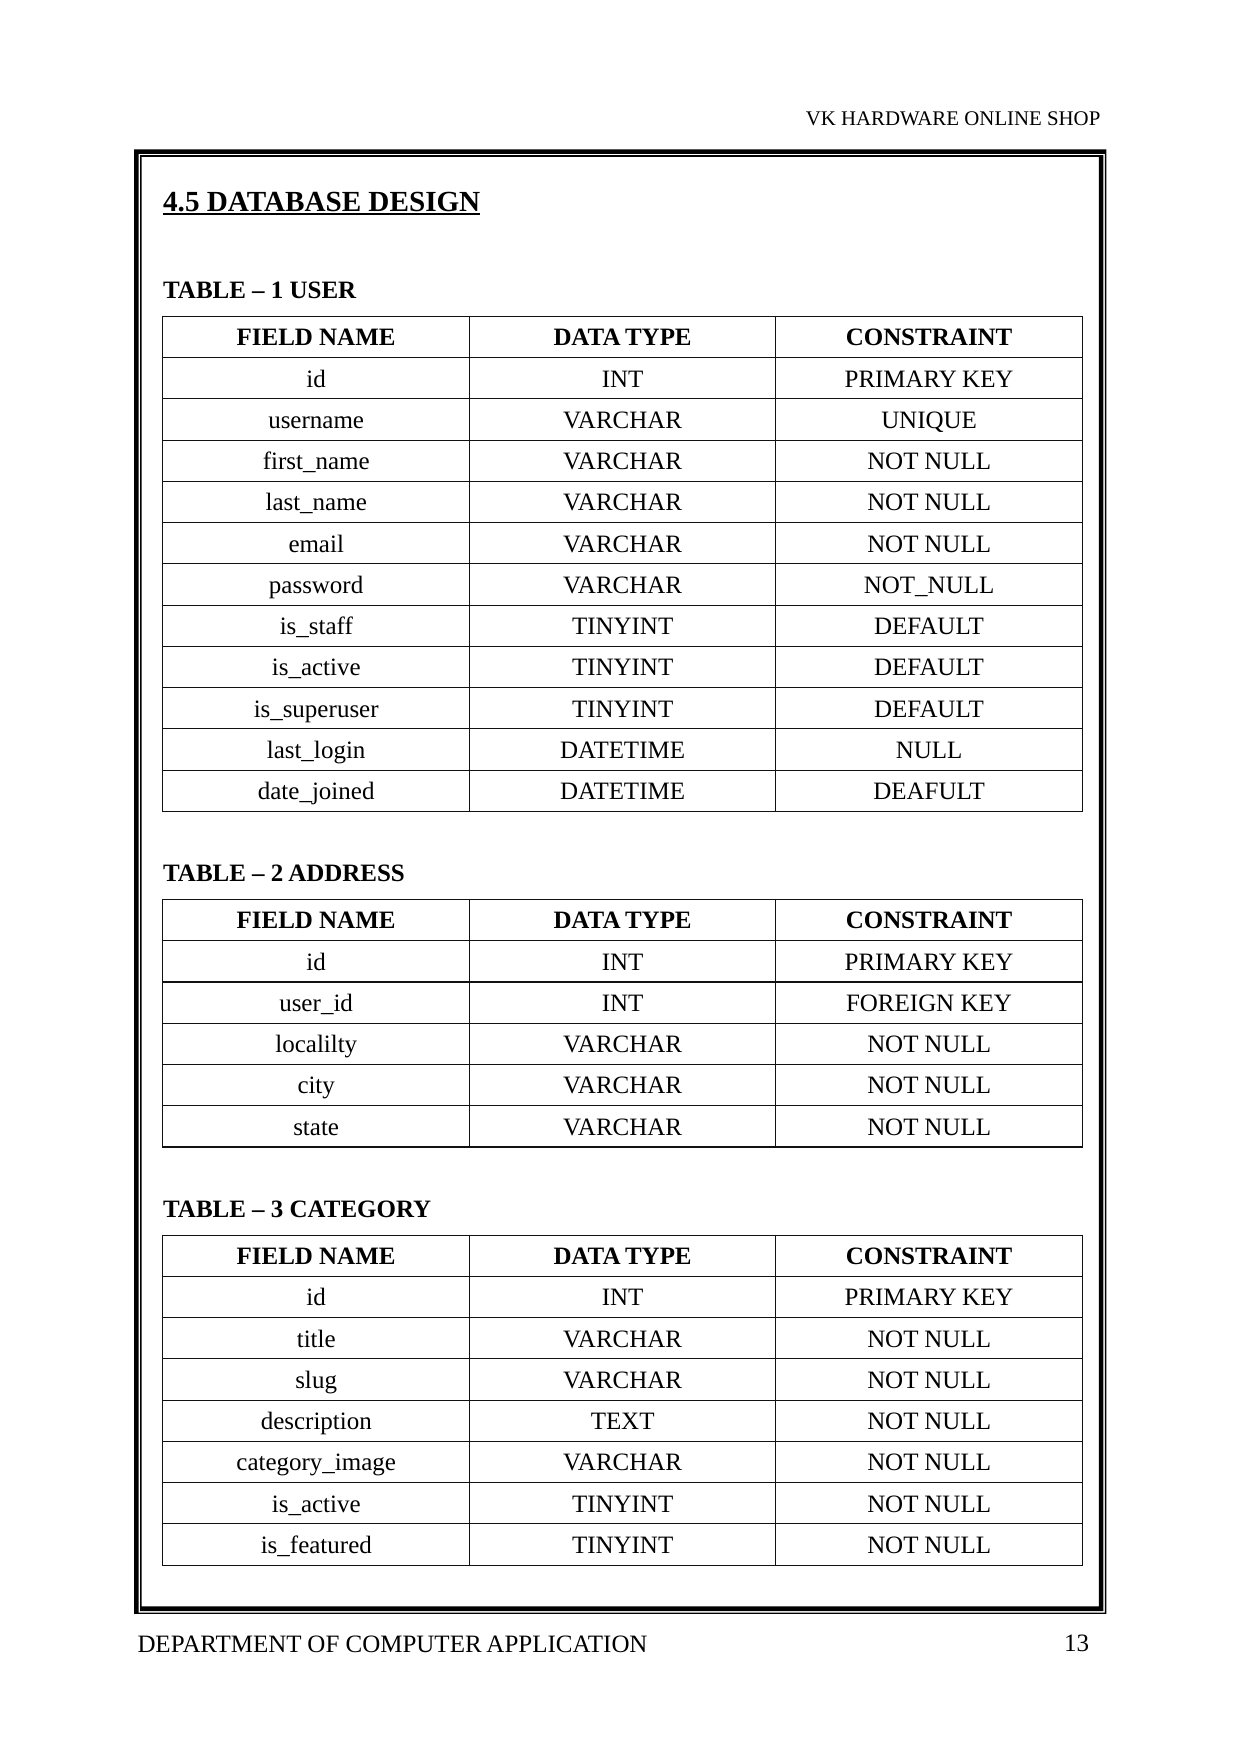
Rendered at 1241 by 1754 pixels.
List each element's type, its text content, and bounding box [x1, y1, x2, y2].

table_cell TINYINT [470, 688, 775, 728]
table_cell VARCHAR [470, 1359, 775, 1399]
table_cell email [163, 523, 469, 563]
table_header FIELD NAME [163, 900, 469, 940]
table_cell NOT NULL [776, 1524, 1082, 1564]
table_cell id [163, 1277, 469, 1317]
text TABLE – 3 CATEGORY [163, 1194, 1082, 1223]
table_cell description [163, 1401, 469, 1441]
table_header CONSTRAINT [776, 1236, 1082, 1276]
table_cell category_image [163, 1442, 469, 1482]
table_cell VARCHAR [470, 399, 775, 439]
table_cell is_active [163, 1483, 469, 1523]
table_cell state [163, 1106, 469, 1146]
table_cell TEXT [470, 1401, 775, 1441]
table_cell NOT NULL [776, 1024, 1082, 1064]
table_header CONSTRAINT [776, 900, 1082, 940]
text TABLE – 2 ADDRESS [163, 858, 1082, 887]
table_cell is_featured [163, 1524, 469, 1564]
table_cell VARCHAR [470, 1024, 775, 1064]
table_cell PRIMARY KEY [776, 1277, 1082, 1317]
table_cell NOT NULL [776, 1318, 1082, 1358]
text TABLE – 1 USER [163, 275, 1082, 304]
table_cell VARCHAR [470, 1442, 775, 1482]
table_cell VARCHAR [470, 441, 775, 481]
text VK HARDWARE ONLINE SHOP [652, 106, 1100, 130]
table_cell VARCHAR [470, 1106, 775, 1146]
table_cell is_active [163, 647, 469, 687]
table_cell is_staff [163, 606, 469, 646]
table_header DATA TYPE [470, 1236, 775, 1276]
table_cell NOT NULL [776, 1442, 1082, 1482]
table_cell NOT NULL [776, 482, 1082, 522]
table_cell INT [470, 1277, 775, 1317]
table_cell date_joined [163, 771, 469, 811]
table_cell DATETIME [470, 729, 775, 769]
table_cell TINYINT [470, 1524, 775, 1564]
table_cell DEFAULT [776, 606, 1082, 646]
table_cell DEFAULT [776, 688, 1082, 728]
table_cell DEAFULT [776, 771, 1082, 811]
table_cell INT [470, 983, 775, 1023]
table_cell last_name [163, 482, 469, 522]
table_cell user_id [163, 983, 469, 1023]
text DEPARTMENT OF COMPUTER APPLICATION [137, 1629, 658, 1658]
table_cell FOREIGN KEY [776, 983, 1082, 1023]
table_header FIELD NAME [163, 1236, 469, 1276]
table_cell NOT NULL [776, 1483, 1082, 1523]
table_cell VARCHAR [470, 482, 775, 522]
table_cell username [163, 399, 469, 439]
table_cell last_login [163, 729, 469, 769]
table_cell id [163, 358, 469, 398]
text 13 [1064, 1628, 1095, 1657]
table_cell NOT_NULL [776, 564, 1082, 604]
table_cell first_name [163, 441, 469, 481]
table_header DATA TYPE [470, 900, 775, 940]
table_cell INT [470, 358, 775, 398]
table_cell DATETIME [470, 771, 775, 811]
table_cell VARCHAR [470, 564, 775, 604]
table_cell INT [470, 941, 775, 981]
table_cell NOT NULL [776, 1106, 1082, 1146]
table_cell password [163, 564, 469, 604]
table_cell NULL [776, 729, 1082, 769]
table_header FIELD NAME [163, 317, 469, 357]
table_cell TINYINT [470, 1483, 775, 1523]
table_cell PRIMARY KEY [776, 358, 1082, 398]
table_cell is_superuser [163, 688, 469, 728]
table_cell id [163, 941, 469, 981]
table_cell NOT NULL [776, 441, 1082, 481]
table_cell PRIMARY KEY [776, 941, 1082, 981]
table_cell city [163, 1065, 469, 1105]
table_cell NOT NULL [776, 1065, 1082, 1105]
table_cell VARCHAR [470, 1065, 775, 1105]
table_cell VARCHAR [470, 1318, 775, 1358]
table_cell NOT NULL [776, 523, 1082, 563]
table_header DATA TYPE [470, 317, 775, 357]
table_cell slug [163, 1359, 469, 1399]
table_header CONSTRAINT [776, 317, 1082, 357]
table_cell UNIQUE [776, 399, 1082, 439]
table_cell NOT NULL [776, 1401, 1082, 1441]
table_cell title [163, 1318, 469, 1358]
table_cell TINYINT [470, 647, 775, 687]
text 4.5 DATABASE DESIGN [163, 184, 1082, 218]
table_cell VARCHAR [470, 523, 775, 563]
table_cell NOT NULL [776, 1359, 1082, 1399]
table_cell localilty [163, 1024, 469, 1064]
table_cell DEFAULT [776, 647, 1082, 687]
table_cell TINYINT [470, 606, 775, 646]
